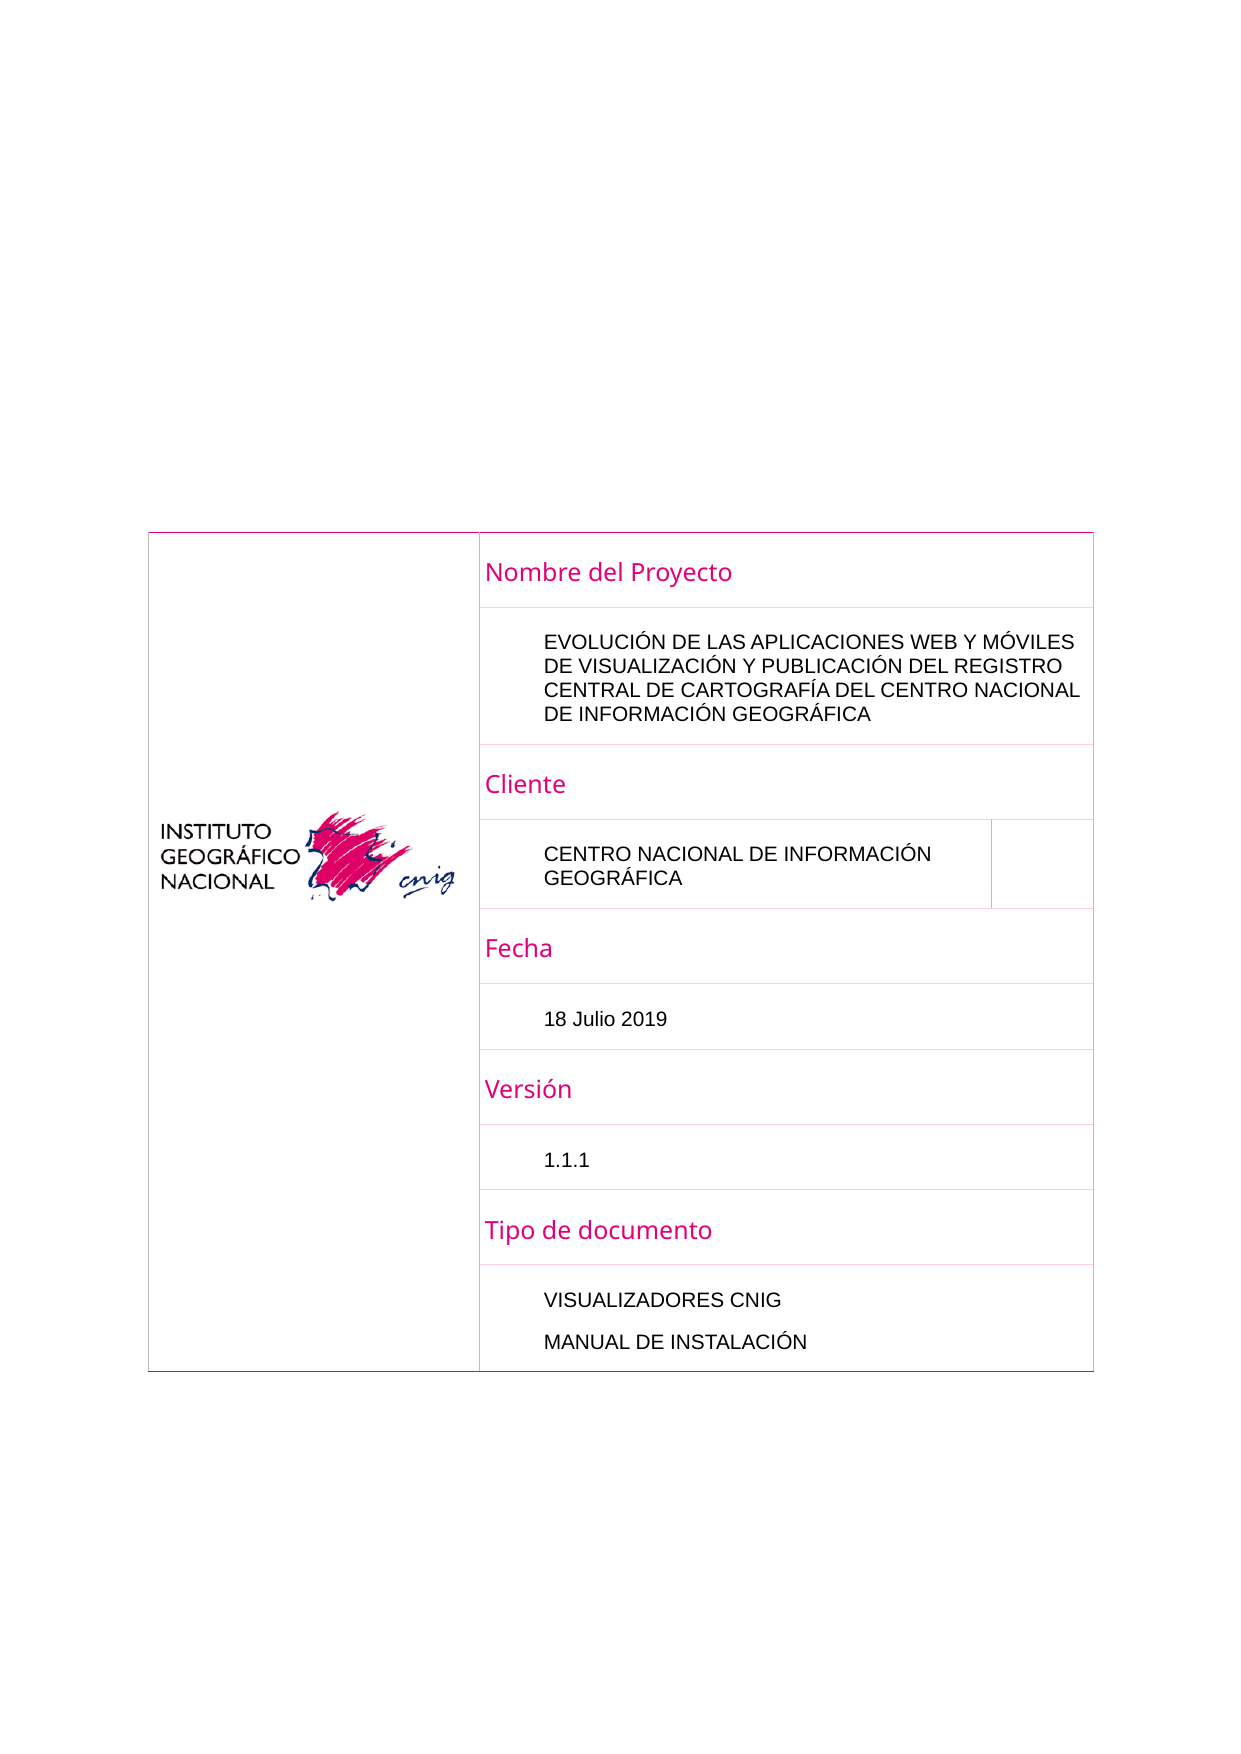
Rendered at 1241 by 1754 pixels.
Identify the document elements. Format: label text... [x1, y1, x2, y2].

table_cell VISUALIZADORES CNIG MANUAL DE INSTALACIÓN [480, 1265, 1093, 1371]
table_cell Fecha [480, 909, 1093, 983]
picture [156, 804, 458, 907]
table_header [149, 533, 479, 1371]
table_cell EVOLUCIÓN DE LAS APLICACIONES WEB Y MÓVILES DE VISUALIZACIÓN Y PUBLICACIÓN DEL REGISTRO CENTRAL DE CARTOGRAFÍA DEL CENTRO NACIONAL DE INFORMACIÓN GEOGRÁFICA [480, 608, 1093, 743]
table_cell 18 Julio 2019 [480, 984, 1093, 1048]
table_header Nombre del Proyecto [480, 533, 1093, 607]
table_cell 1.1.1 [480, 1125, 1093, 1189]
table_cell Versión [480, 1050, 1093, 1123]
table_cell [992, 820, 1093, 908]
table_cell CENTRO NACIONAL DE INFORMACIÓN GEOGRÁFICA [480, 820, 991, 908]
table_cell Tipo de documento [480, 1190, 1093, 1264]
table_cell Cliente [480, 745, 1093, 819]
